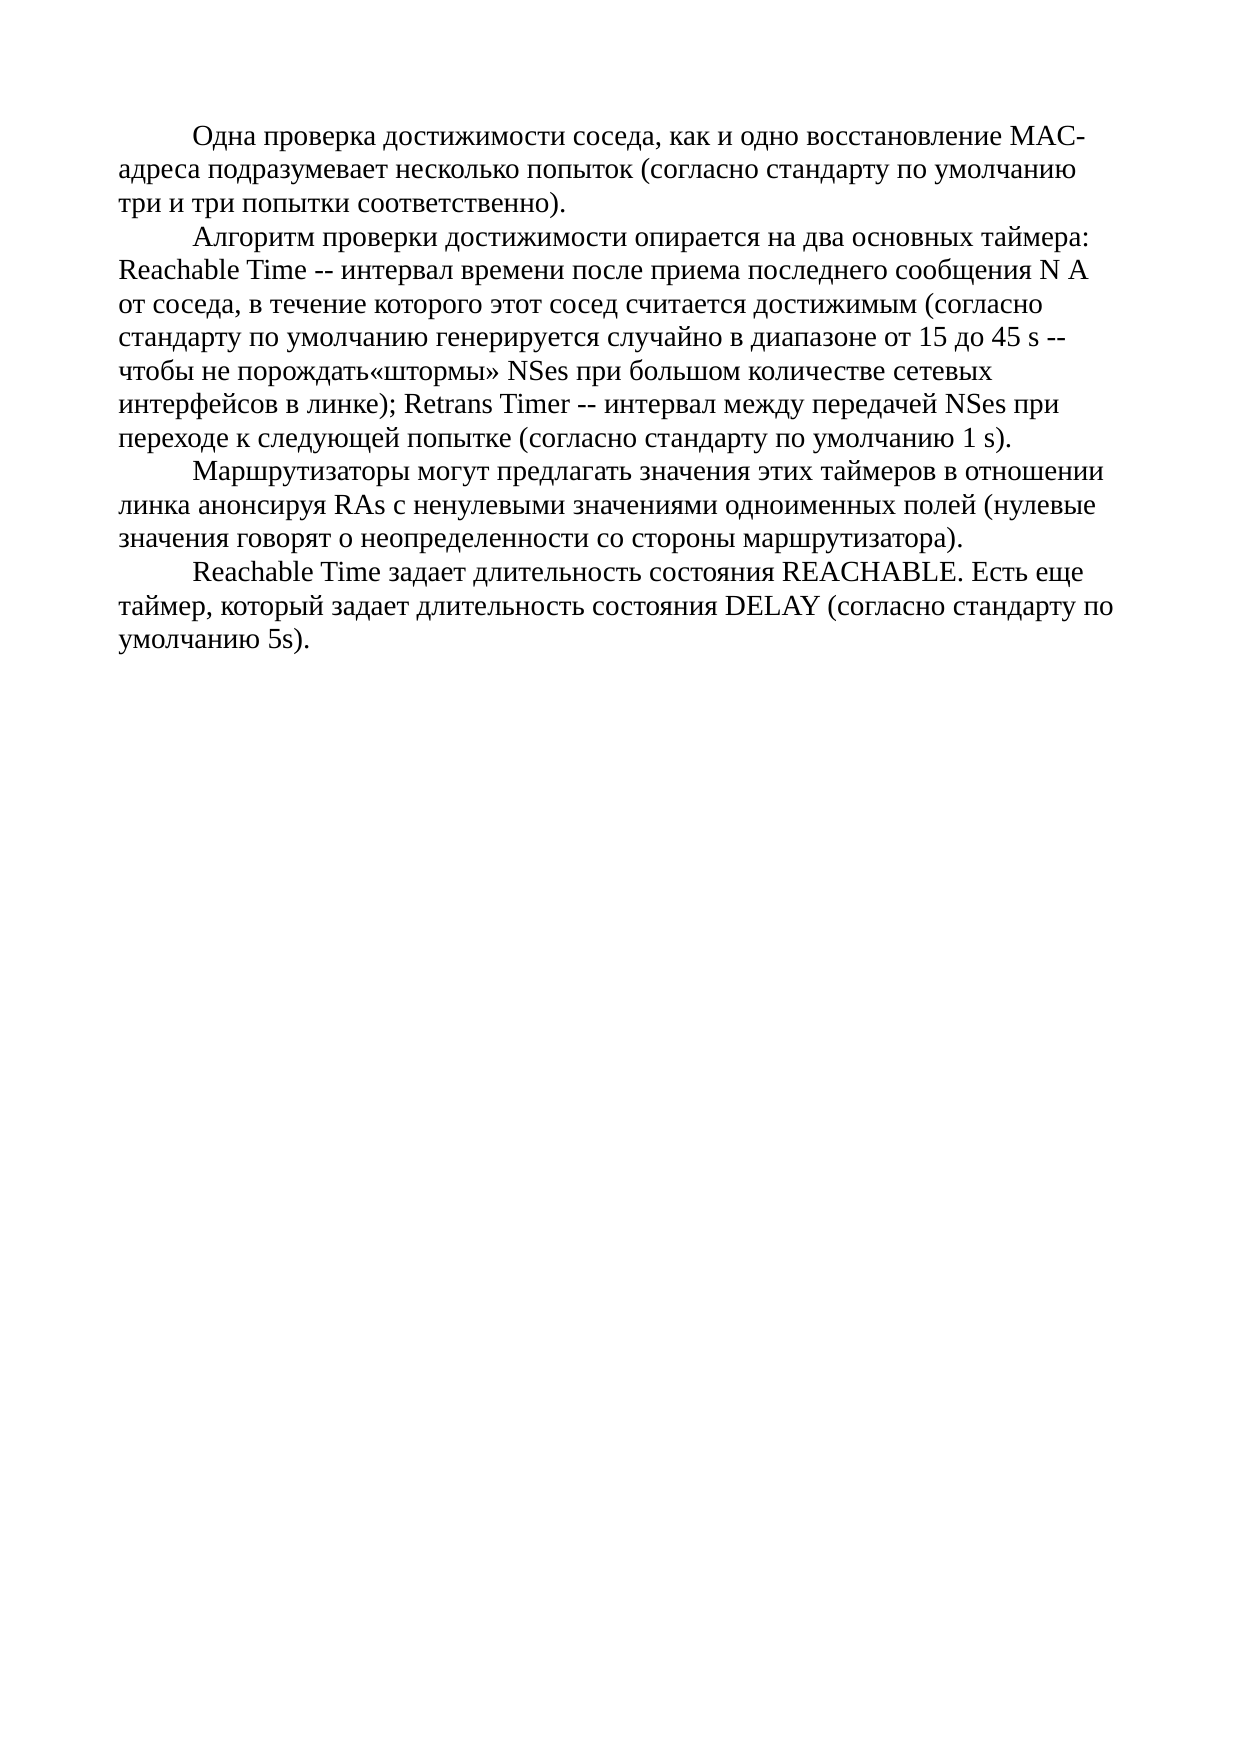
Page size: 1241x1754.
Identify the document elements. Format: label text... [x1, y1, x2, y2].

text Алгоритм проверки достижимости опирается на два основных таймера: [118, 219, 1122, 252]
text Маршрутизаторы могут предлагать значения этих таймеров в отношении линка анонсируя RAs с ненулевыми значениями одноименных полей (нулевые значения говорят о неопределенности со стороны маршрутизатора). [118, 453, 1122, 554]
text Reachable Time -- интервал времени после приема последнего сообщения N А от соседа, в течение которого этот сосед считается достижимым (согласно стандарту по умолчанию генерируется случайно в диапазоне от 15 до 45 s -- чтобы не порождать«штормы» NSes при большом количестве сетевых интерфейсов в линке); Retrans Timer -- интервал между передачей NSes при переходе к следующей попытке (согласно стандарту по умолчанию 1 s). [118, 252, 1122, 453]
text Одна проверка достижимости соседа, как и одно восстановление MAC-адреса подразумевает несколько попыток (согласно стандарту по умолчанию три и три попытки соответственно). [118, 118, 1122, 219]
text Reachable Time задает длительность состояния REACHABLE. Есть еще таймер, который задает длительность состояния DELAY (согласно стандарту по умолчанию 5s). [118, 554, 1122, 655]
